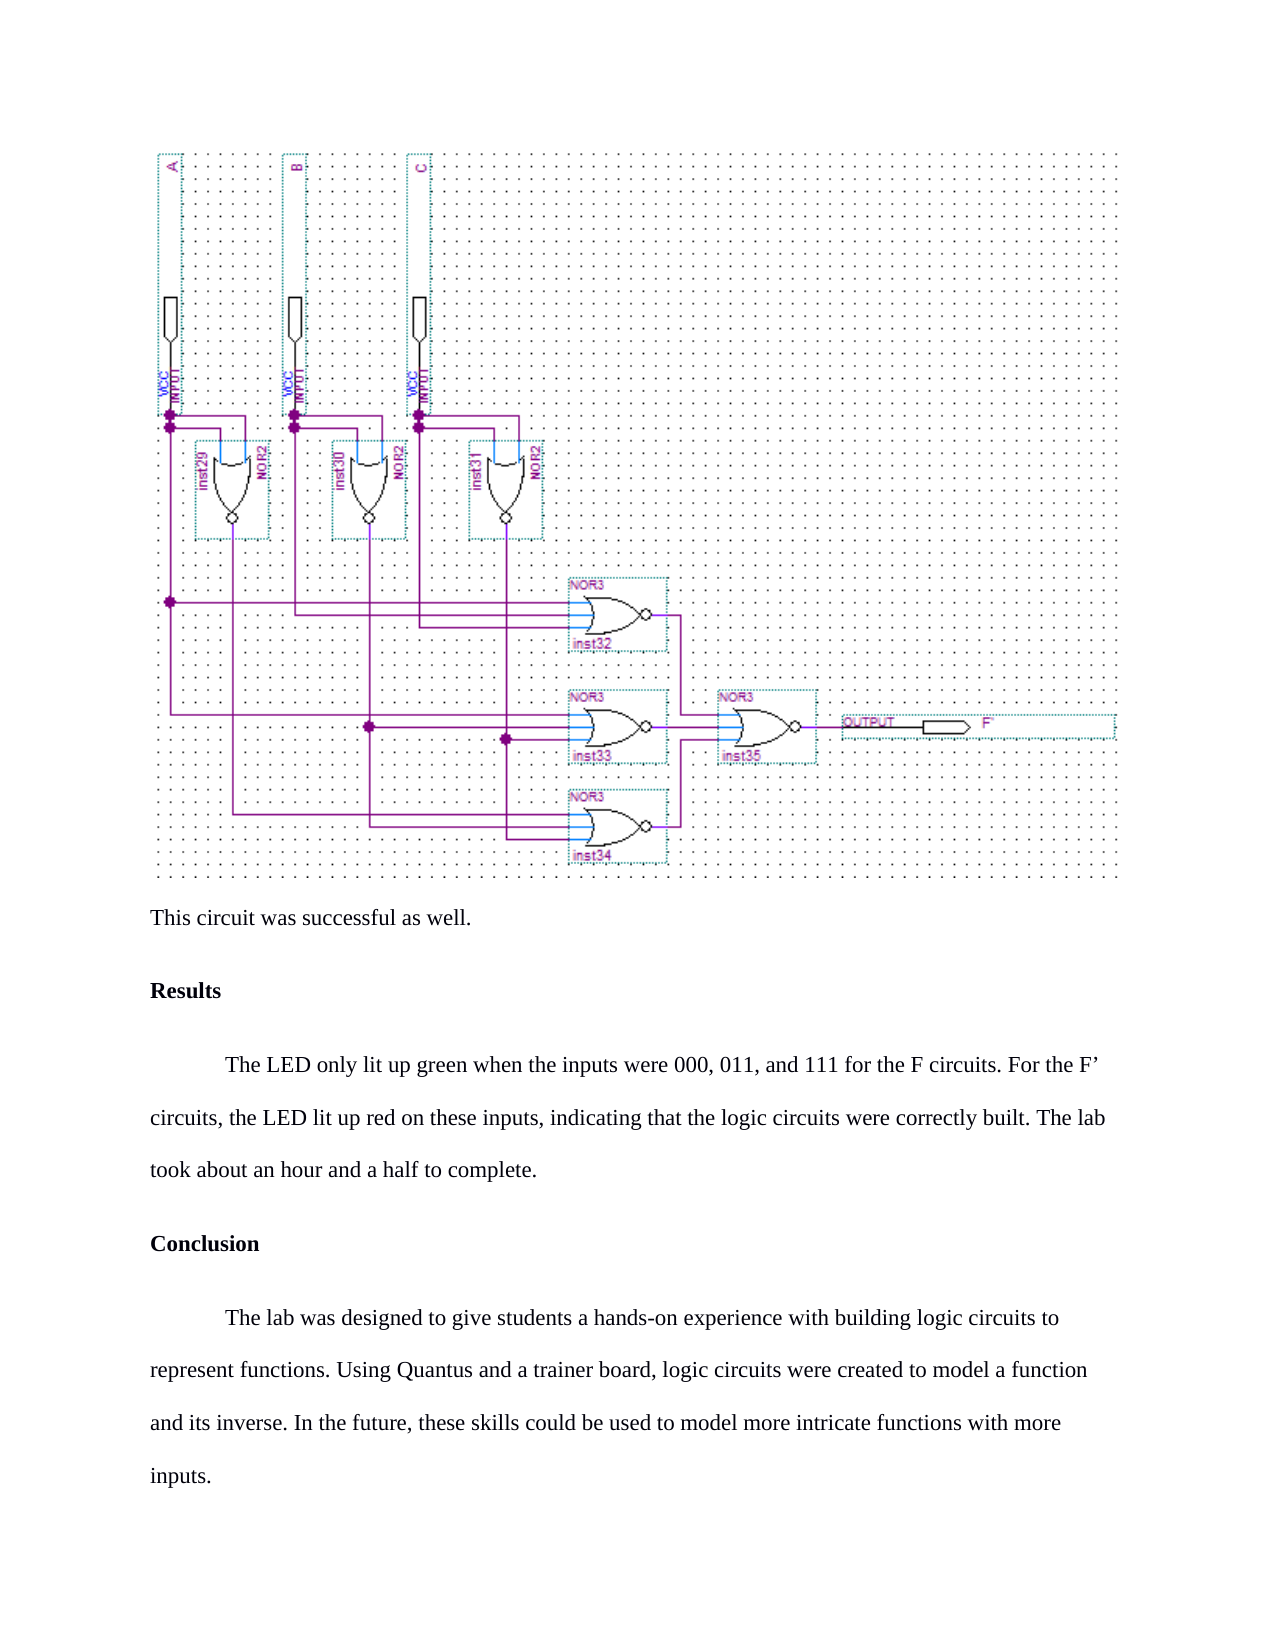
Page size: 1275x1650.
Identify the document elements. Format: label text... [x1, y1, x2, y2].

text The lab was designed to give students a hands-on experience with building logic circuits to represent functions. Using Quantus and a trainer board, logic circuits were created to model a function and its inverse. In the future, these skills could be used to model more intricate functions with more inputs. [150, 1303, 1125, 1488]
picture [150, 150, 1125, 878]
text Results [150, 977, 1125, 1004]
text Conclusion [150, 1230, 1125, 1256]
text This circuit was successful as well. [150, 878, 1125, 930]
text The LED only lit up green when the inputs were 000, 011, and 111 for the F circuits. For the F’ circuits, the LED lit up red on these inputs, indicating that the logic circuits were correctly built. The lab took about an hour and a half to complete. [150, 1051, 1125, 1183]
